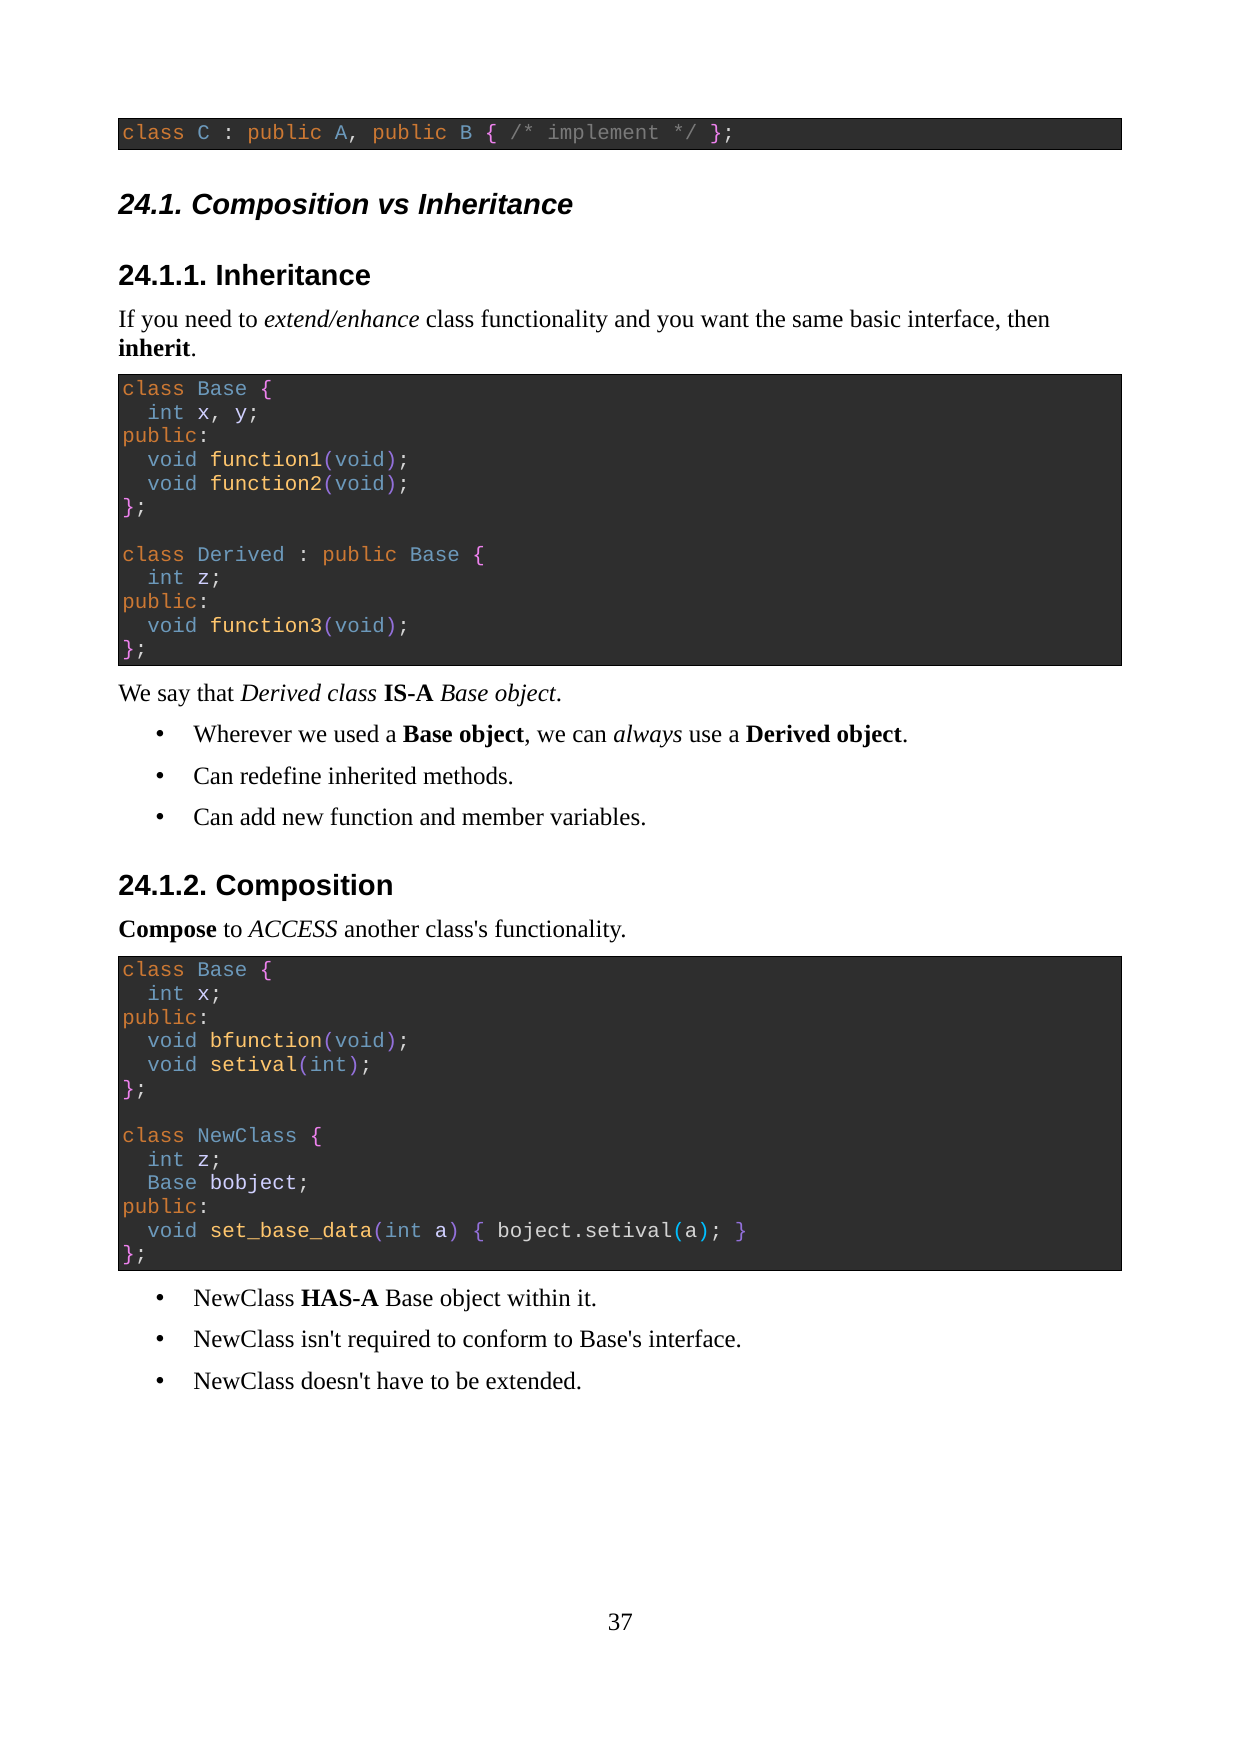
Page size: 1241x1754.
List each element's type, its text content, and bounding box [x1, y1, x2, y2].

text }; [119, 1239, 1121, 1270]
list Wherever we used a Base object, we can always use a Derived object. [156, 719, 1122, 748]
text public: [119, 421, 1121, 445]
text Base bobject; [119, 1168, 1121, 1192]
text If you need to extend/enhance class functionality and you want the same basic interface, then inherit. [118, 304, 1122, 362]
text int z; [119, 1145, 1121, 1168]
list NewClass isn't required to conform to Base's interface. [156, 1324, 1122, 1353]
text class C : public A, public B { /* implement */ }; [119, 119, 1121, 149]
text Compose to ACCESS another class's functionality. [118, 914, 1122, 943]
text We say that Derived class IS-A Base object. [118, 678, 1122, 707]
text void bfunction(void); [119, 1026, 1121, 1050]
text int z; [119, 563, 1121, 587]
text public: [119, 587, 1121, 611]
text }; [119, 1074, 1121, 1097]
text class Base { [119, 375, 1121, 398]
text void function2(void); [119, 469, 1121, 492]
list NewClass HAS-A Base object within it. [156, 1283, 1122, 1312]
subtitle Composition [118, 868, 1122, 902]
text void set_base_data(int a) { boject.setival(a); } [119, 1216, 1121, 1239]
text class Derived : public Base { [119, 540, 1121, 563]
text int x, y; [119, 398, 1121, 421]
text class NewClass { [119, 1121, 1121, 1145]
text void function1(void); [119, 445, 1121, 469]
subtitle Inheritance [118, 258, 1122, 292]
list Can redefine inherited methods. [156, 761, 1122, 789]
text class Base { [119, 957, 1121, 979]
text }; [119, 492, 1121, 516]
text public: [119, 1192, 1121, 1216]
text void function3(void); [119, 611, 1121, 634]
list Can add new function and member variables. [156, 802, 1122, 831]
list NewClass doesn't have to be extended. [156, 1366, 1122, 1394]
text public: [119, 1003, 1121, 1026]
text void setival(int); [119, 1050, 1121, 1074]
text int x; [119, 979, 1121, 1003]
subtitle Composition vs Inheritance [118, 187, 1122, 221]
text }; [119, 634, 1121, 665]
